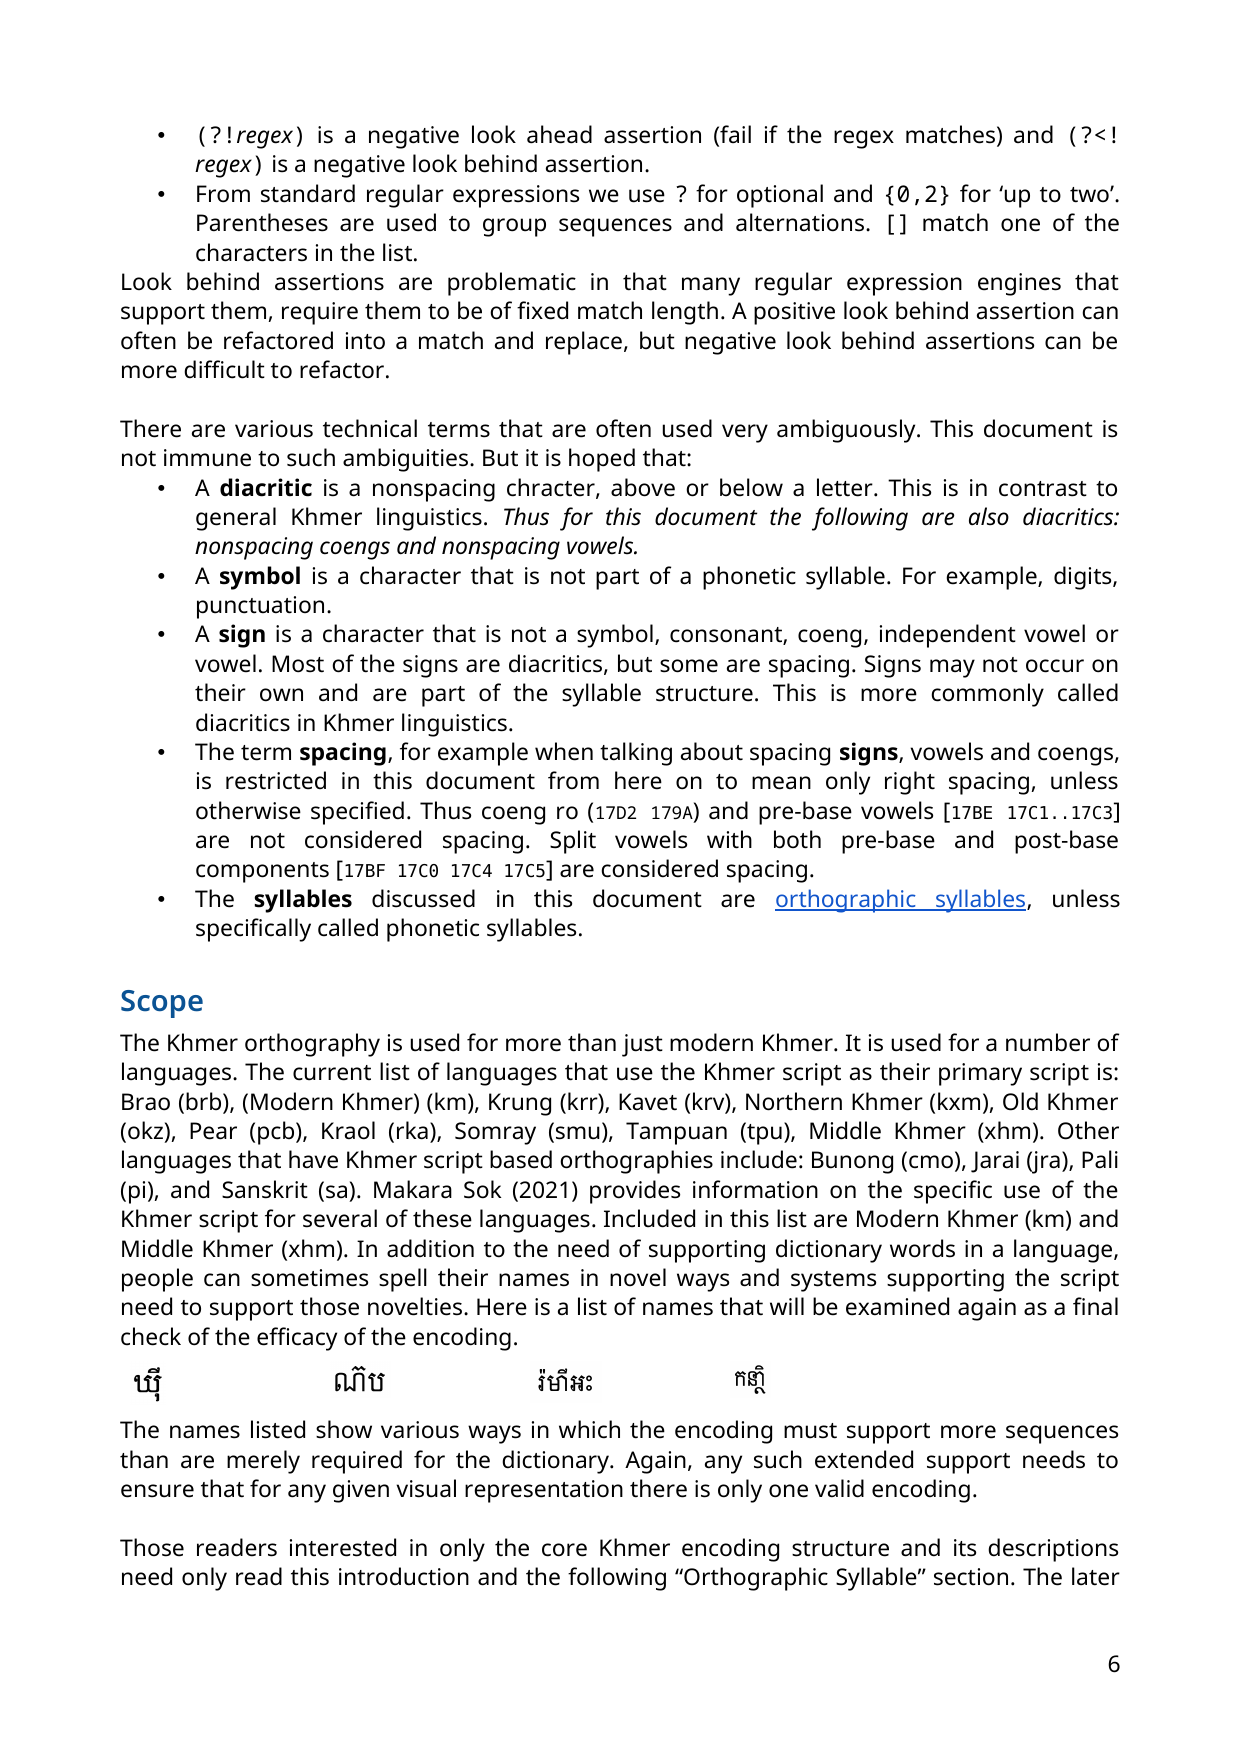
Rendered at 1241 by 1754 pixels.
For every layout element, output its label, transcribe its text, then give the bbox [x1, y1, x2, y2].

list (?!regex) is a negative look ahead assertion (fail if the regex matches) and (?<!regex) is a negative look behind assertion. [157, 120, 1121, 179]
text Look behind assertions are problematic in that many regular expression engines that support them, require them to be of fixed match length. A positive look behind assertion can often be refactored into a match and replace, but negative look behind assertions can be more difficult to refactor. [120, 267, 1121, 384]
list From standard regular expressions we use ? for optional and {0,2} for ‘up to two’. Parentheses are used to group sequences and alternations. [] match one of the characters in the list. [157, 179, 1121, 267]
list The term spacing, for example when talking about spacing signs, vowels and coengs, is restricted in this document from here on to mean only right spacing, unless otherwise specified. Thus coeng ro (17D2 179A) and pre-base vowels [17BE 17C1..17C3] are not considered spacing. Split vowels with both pre-base and post-base components [17BF 17C0 17C4 17C5] are considered spacing. [157, 737, 1121, 884]
picture [530, 1361, 602, 1403]
text There are various technical terms that are often used very ambiguously. This document is not immune to such ambiguities. But it is hoped that: [120, 414, 1121, 472]
text The Khmer orthography is used for more than just modern Khmer. It is used for a number of languages. The current list of languages that use the Khmer script as their primary script is: Brao (brb), (Modern Khmer) (km), Krung (krr), Kavet (krv), Northern Khmer (kxm), Old Khmer (okz), Pear (pcb), Kraol (rka), Somray (smu), Tampuan (tpu), Middle Khmer (xhm). Other languages that have Khmer script based orthographies include: Bunong (cmo), Jarai (jra), Pali (pi), and Sanskrit (sa). Makara Sok (2021) provides information on the specific use of the Khmer script for several of these languages. Included in this list are Modern Khmer (km) and Middle Khmer (xhm). In addition to the need of supporting dictionary words in a language, people can sometimes spell their names in novel ways and systems supporting the script need to support those novelties. Here is a list of names that will be examined again as a final check of the efficacy of the encoding. [120, 1028, 1121, 1351]
subtitle Scope [120, 980, 1121, 1020]
picture [130, 1361, 166, 1405]
list A sign is a character that is not a symbol, consonant, coeng, independent vowel or vowel. Most of the signs are diacritics, but some are spacing. Signs may not occur on their own and are part of the syllable structure. This is more commonly called diacritics in Khmer linguistics. [157, 619, 1121, 737]
picture [730, 1361, 771, 1398]
list A symbol is a character that is not part of a phonetic syllable. For example, digits, punctuation. [157, 561, 1121, 619]
table_header [920, 1351, 1048, 1415]
table_header [120, 1351, 320, 1415]
list The syllables discussed in this document are orthographic syllables, unless specifically called phonetic syllables. [157, 884, 1121, 942]
table_header [720, 1351, 920, 1415]
picture [330, 1361, 391, 1398]
text Those readers interested in only the core Khmer encoding structure and its descriptions need only read this introduction and the following “Orthographic Syllable” section. The later [120, 1533, 1121, 1591]
table_header [320, 1351, 520, 1415]
table_header [520, 1351, 720, 1415]
text The names listed show various ways in which the encoding must support more sequences than are merely required for the dictionary. Again, any such extended support needs to ensure that for any given visual representation there is only one valid encoding. [120, 1415, 1121, 1503]
list A diacritic is a nonspacing chracter, above or below a letter. This is in contrast to general Khmer linguistics. Thus for this document the following are also diacritics: nonspacing coengs and nonspacing vowels. [157, 472, 1121, 561]
